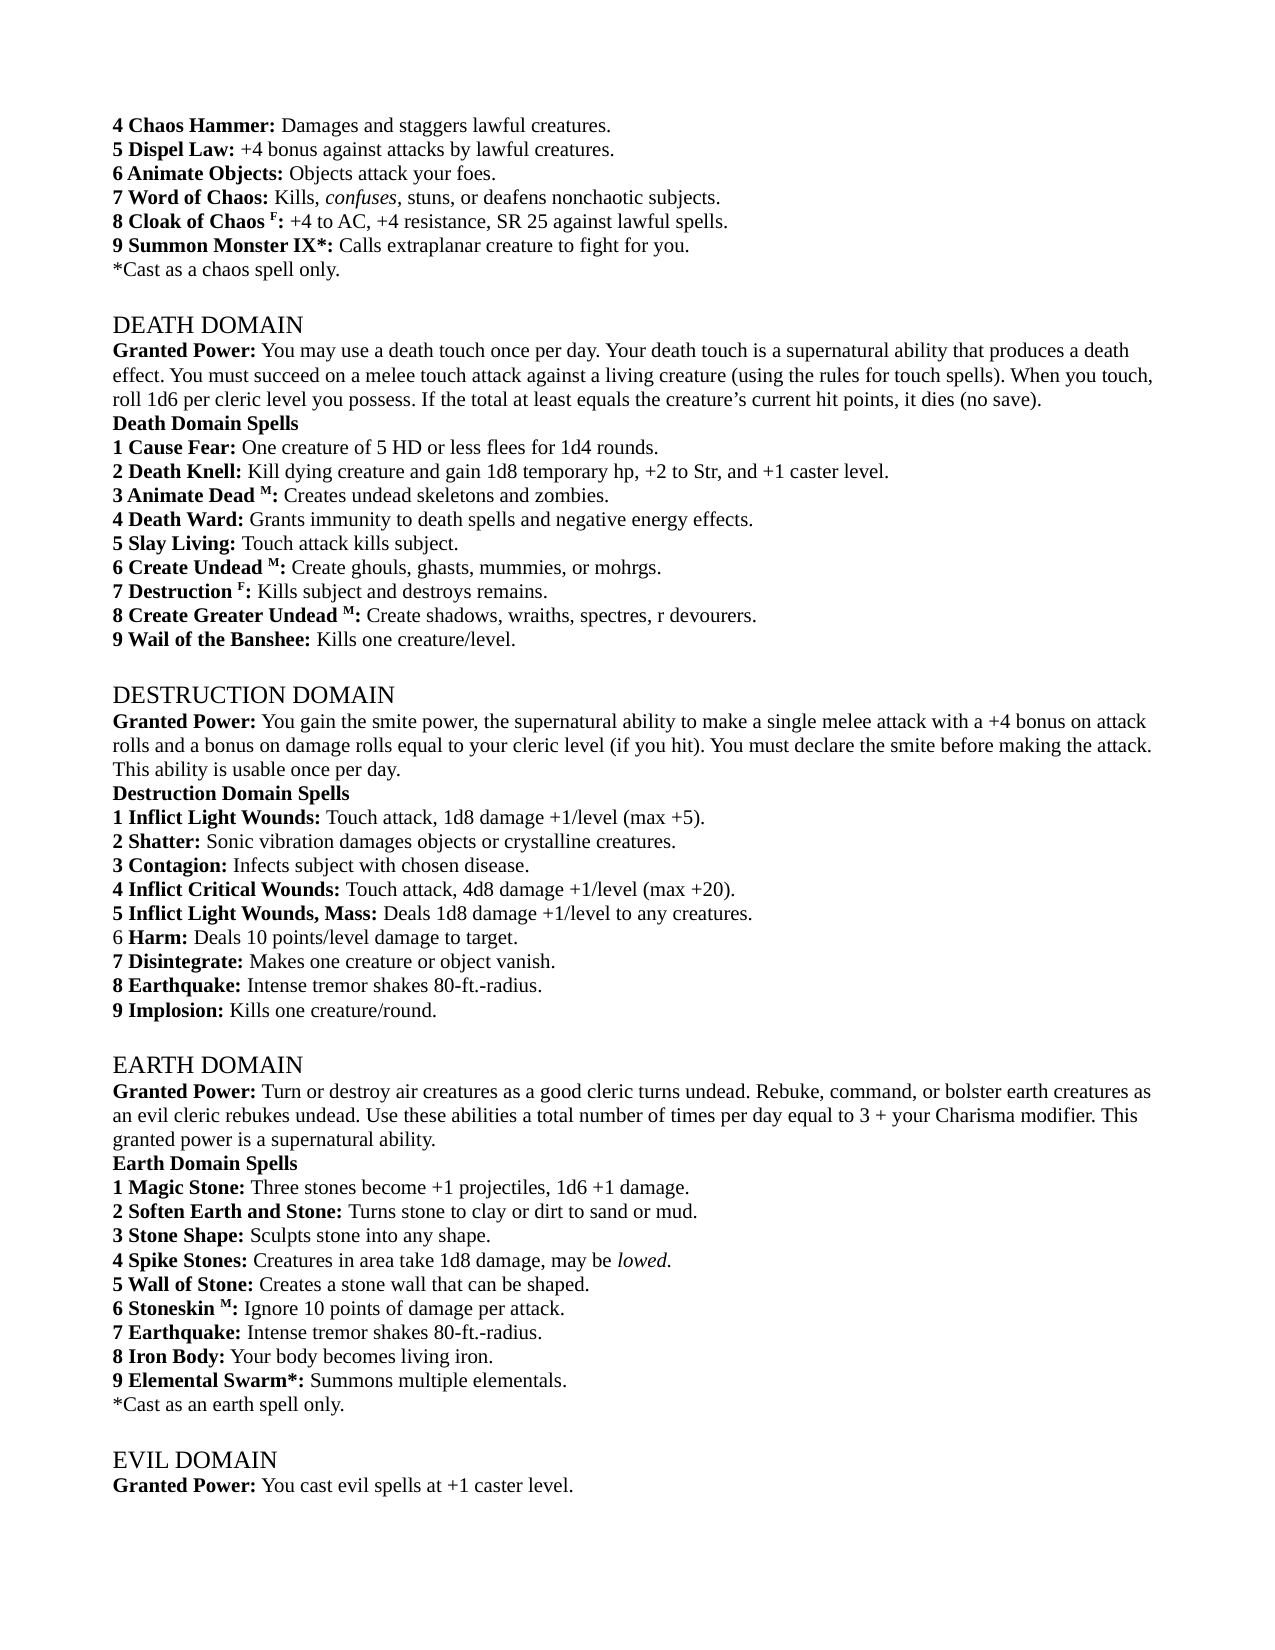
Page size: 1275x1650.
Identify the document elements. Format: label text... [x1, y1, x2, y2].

text 9 Summon Monster IX*: Calls extraplanar creature to fight for you. [112, 233, 1162, 257]
text 8 Create Greater Undead M: Create shadows, wraiths, spectres, r devourers. [112, 603, 1162, 627]
text EARTH DOMAIN [112, 1050, 1162, 1079]
text 6 Harm: Deals 10 points/level damage to target. [112, 925, 1162, 949]
text Granted Power: You cast evil spells at +1 caster level. [112, 1473, 1162, 1497]
text 3 Contagion: Infects subject with chosen disease. [112, 853, 1162, 877]
text *Cast as a chaos spell only. [112, 257, 1162, 281]
text 6 Animate Objects: Objects attack your foes. [112, 161, 1162, 185]
text 8 Iron Body: Your body becomes living iron. [112, 1344, 1162, 1368]
subtitle Earth Domain Spells [112, 1151, 1162, 1175]
text 1 Cause Fear: One creature of 5 HD or less flees for 1d4 rounds. [112, 435, 1162, 459]
text 5 Wall of Stone: Creates a stone wall that can be shaped. [112, 1272, 1162, 1296]
text 9 Elemental Swarm*: Summons multiple elementals. [112, 1368, 1162, 1392]
text 4 Spike Stones: Creatures in area take 1d8 damage, may be lowed. [112, 1247, 1162, 1272]
text 7 Destruction F: Kills subject and destroys remains. [112, 579, 1162, 603]
text 1 Magic Stone: Three stones become +1 projectiles, 1d6 +1 damage. [112, 1175, 1162, 1199]
text Granted Power: You may use a death touch once per day. Your death touch is a supernatural ability that produces a death effect. You must succeed on a melee touch attack against a living creature (using the rules for touch spells). When you touch, roll 1d6 per cleric level you possess. If the total at least equals the creature’s current hit points, it dies (no save). [112, 338, 1162, 411]
text 4 Inflict Critical Wounds: Touch attack, 4d8 damage +1/level (max +20). [112, 877, 1162, 901]
text 7 Word of Chaos: Kills, confuses, stuns, or deafens nonchaotic subjects. [112, 185, 1162, 209]
text 4 Death Ward: Grants immunity to death spells and negative energy effects. [112, 507, 1162, 531]
text 8 Cloak of Chaos F: +4 to AC, +4 resistance, SR 25 against lawful spells. [112, 209, 1162, 233]
text 5 Inflict Light Wounds, Mass: Deals 1d8 damage +1/level to any creatures. [112, 901, 1162, 925]
text 2 Shatter: Sonic vibration damages objects or crystalline creatures. [112, 829, 1162, 853]
text 8 Earthquake: Intense tremor shakes 80-ft.-radius. [112, 973, 1162, 997]
text 4 Chaos Hammer: Damages and staggers lawful creatures. [112, 112, 1162, 137]
text 9 Implosion: Kills one creature/round. [112, 997, 1162, 1022]
text 2 Death Knell: Kill dying creature and gain 1d8 temporary hp, +2 to Str, and +1 caster level. [112, 459, 1162, 483]
text 1 Inflict Light Wounds: Touch attack, 1d8 damage +1/level (max +5). [112, 805, 1162, 829]
text 6 Stoneskin M: Ignore 10 points of damage per attack. [112, 1296, 1162, 1320]
subtitle Death Domain Spells [112, 411, 1162, 435]
text Granted Power: You gain the smite power, the supernatural ability to make a single melee attack with a +4 bonus on attack rolls and a bonus on damage rolls equal to your cleric level (if you hit). You must declare the smite before making the attack. This ability is usable once per day. [112, 709, 1162, 781]
text DESTRUCTION DOMAIN [112, 680, 1162, 709]
text DEATH DOMAIN [112, 310, 1162, 338]
text *Cast as an earth spell only. [112, 1392, 1162, 1416]
text 7 Disintegrate: Makes one creature or object vanish. [112, 949, 1162, 973]
text 7 Earthquake: Intense tremor shakes 80-ft.-radius. [112, 1320, 1162, 1344]
text Granted Power: Turn or destroy air creatures as a good cleric turns undead. Rebuke, command, or bolster earth creatures as an evil cleric rebukes undead. Use these abilities a total number of times per day equal to 3 + your Charisma modifier. This granted power is a supernatural ability. [112, 1079, 1162, 1151]
text 3 Animate Dead M: Creates undead skeletons and zombies. [112, 483, 1162, 507]
text EVIL DOMAIN [112, 1445, 1162, 1473]
text 2 Soften Earth and Stone: Turns stone to clay or dirt to sand or mud. [112, 1199, 1162, 1223]
text 6 Create Undead M: Create ghouls, ghasts, mummies, or mohrgs. [112, 555, 1162, 579]
text 3 Stone Shape: Sculpts stone into any shape. [112, 1223, 1162, 1247]
text 5 Slay Living: Touch attack kills subject. [112, 531, 1162, 555]
text 5 Dispel Law: +4 bonus against attacks by lawful creatures. [112, 137, 1162, 161]
text 9 Wail of the Banshee: Kills one creature/level. [112, 627, 1162, 651]
subtitle Destruction Domain Spells [112, 781, 1162, 805]
